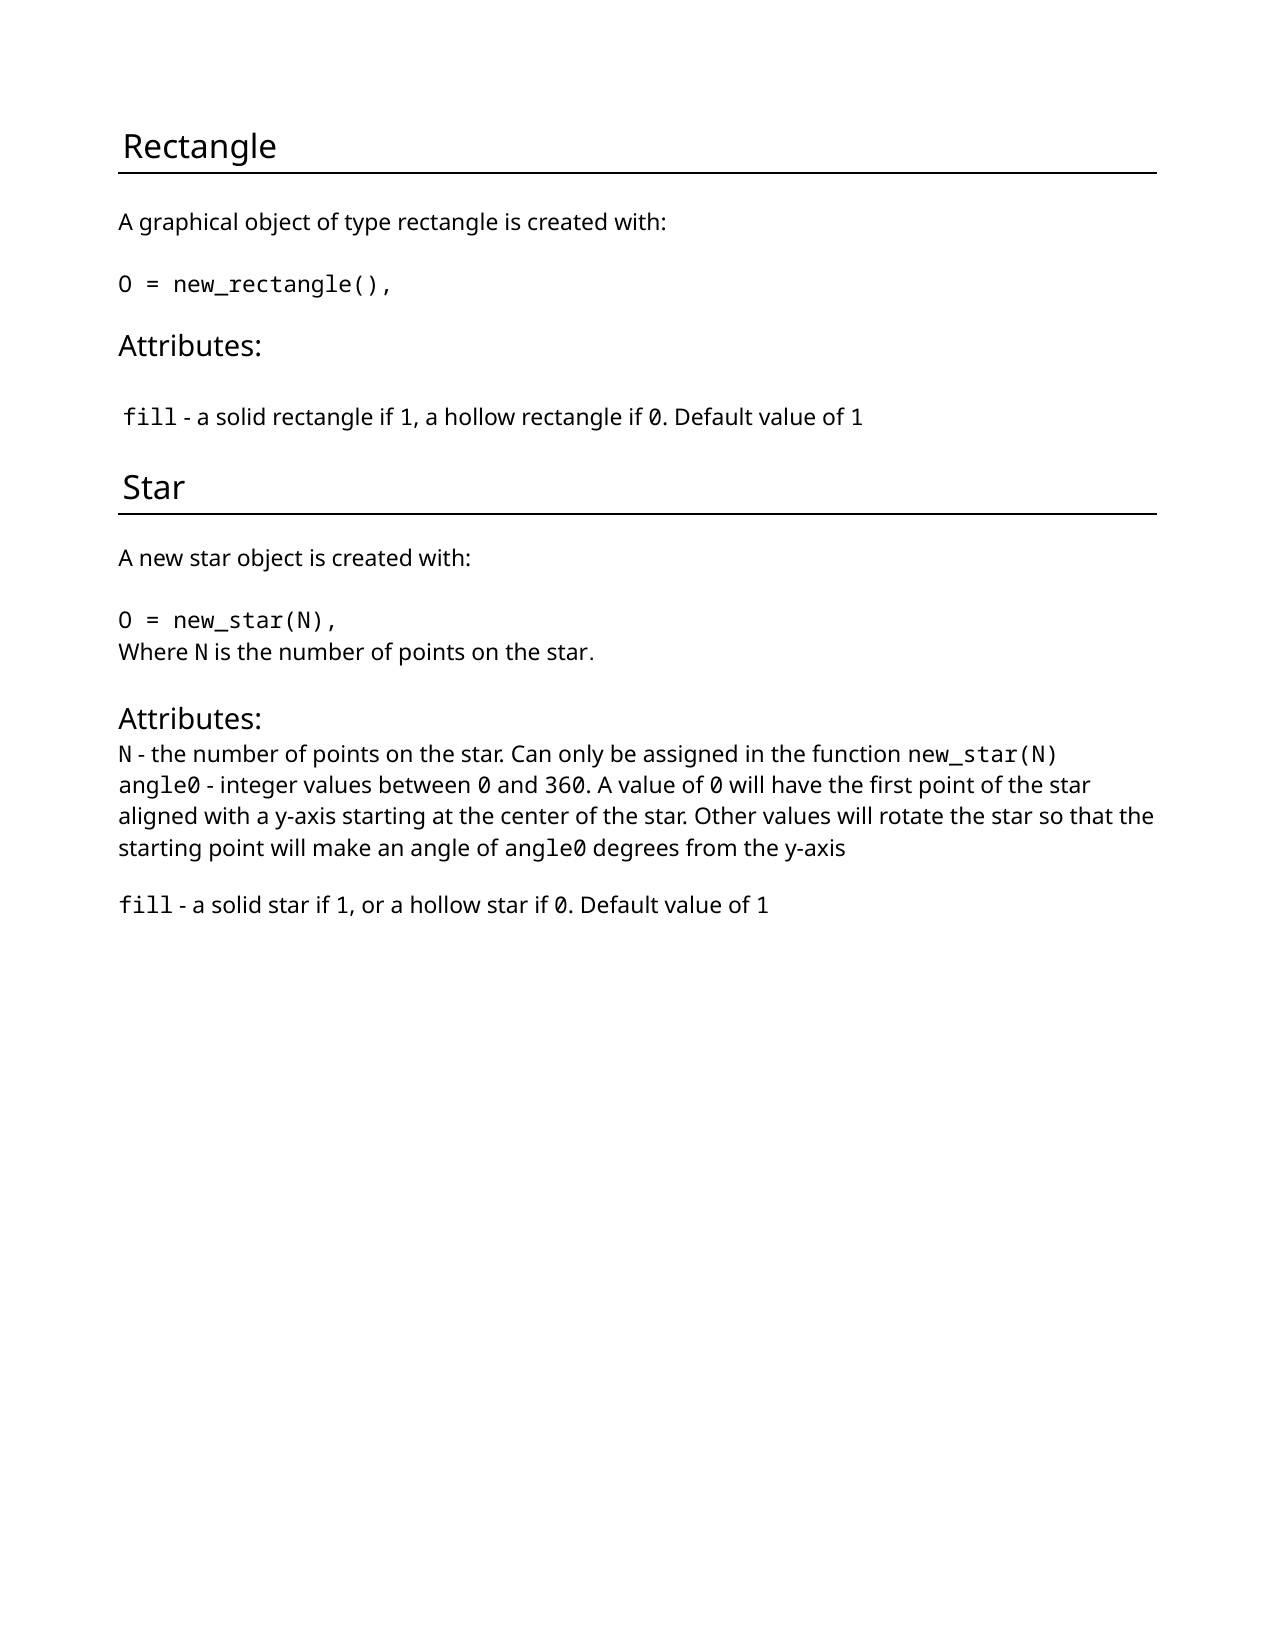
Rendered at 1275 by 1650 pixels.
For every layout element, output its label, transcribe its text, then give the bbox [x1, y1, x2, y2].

text fill - a solid rectangle if 1, a hollow rectangle if 0. Default value of 1 Star [118, 365, 1157, 513]
text angle0 - integer values between 0 and 360. A value of 0 will have the first point of the star aligned with a y-axis starting at the center of the star. Other values will rotate the star so that the starting point will make an angle of angle0 degrees from the y-axis [118, 769, 1157, 863]
text A graphical object of type rectangle is created with: O = new_rectangle(), Attributes: [118, 174, 1157, 365]
text Rectangle [118, 118, 1157, 172]
text A new star object is created with: [118, 515, 1157, 573]
text fill - a solid star if 1, or a hollow star if 0. Default value of 1 [118, 863, 1157, 920]
text O = new_star(N), Where N is the number of points on the star. Attributes: N - the number of points on the star. Can only be assigned in the function new_star(N) [118, 573, 1157, 769]
